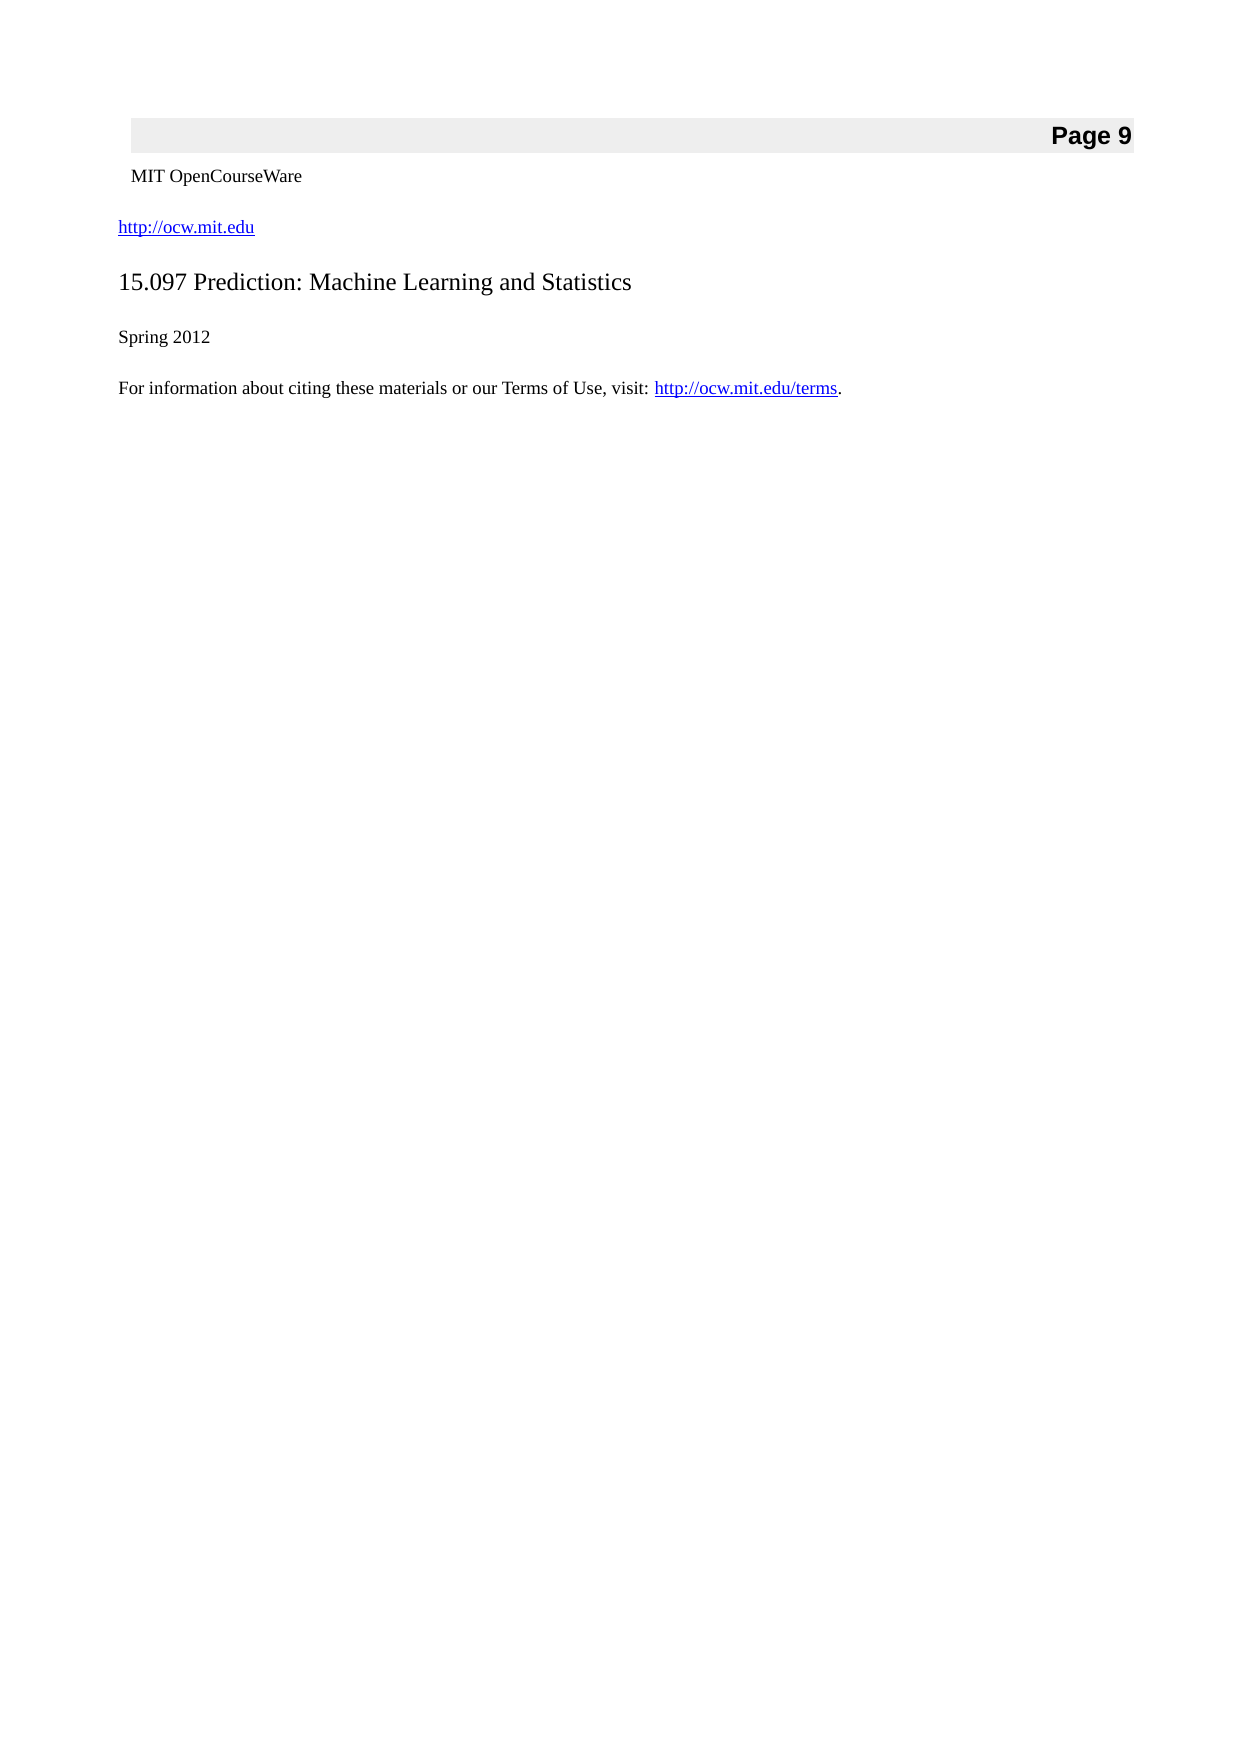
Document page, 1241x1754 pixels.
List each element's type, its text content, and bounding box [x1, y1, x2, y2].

text 15.097 Prediction: Machine Learning and Statistics [118, 267, 1122, 296]
text http://ocw.mit.edu [118, 216, 1122, 238]
table_header Page 9 [131, 118, 1134, 153]
text For information about citing these materials or our Terms of Use, visit: http://ocw.mit.edu/terms. [118, 377, 1122, 399]
text Spring 2012 [118, 326, 1122, 348]
text MIT OpenCourseWare [131, 165, 1109, 187]
